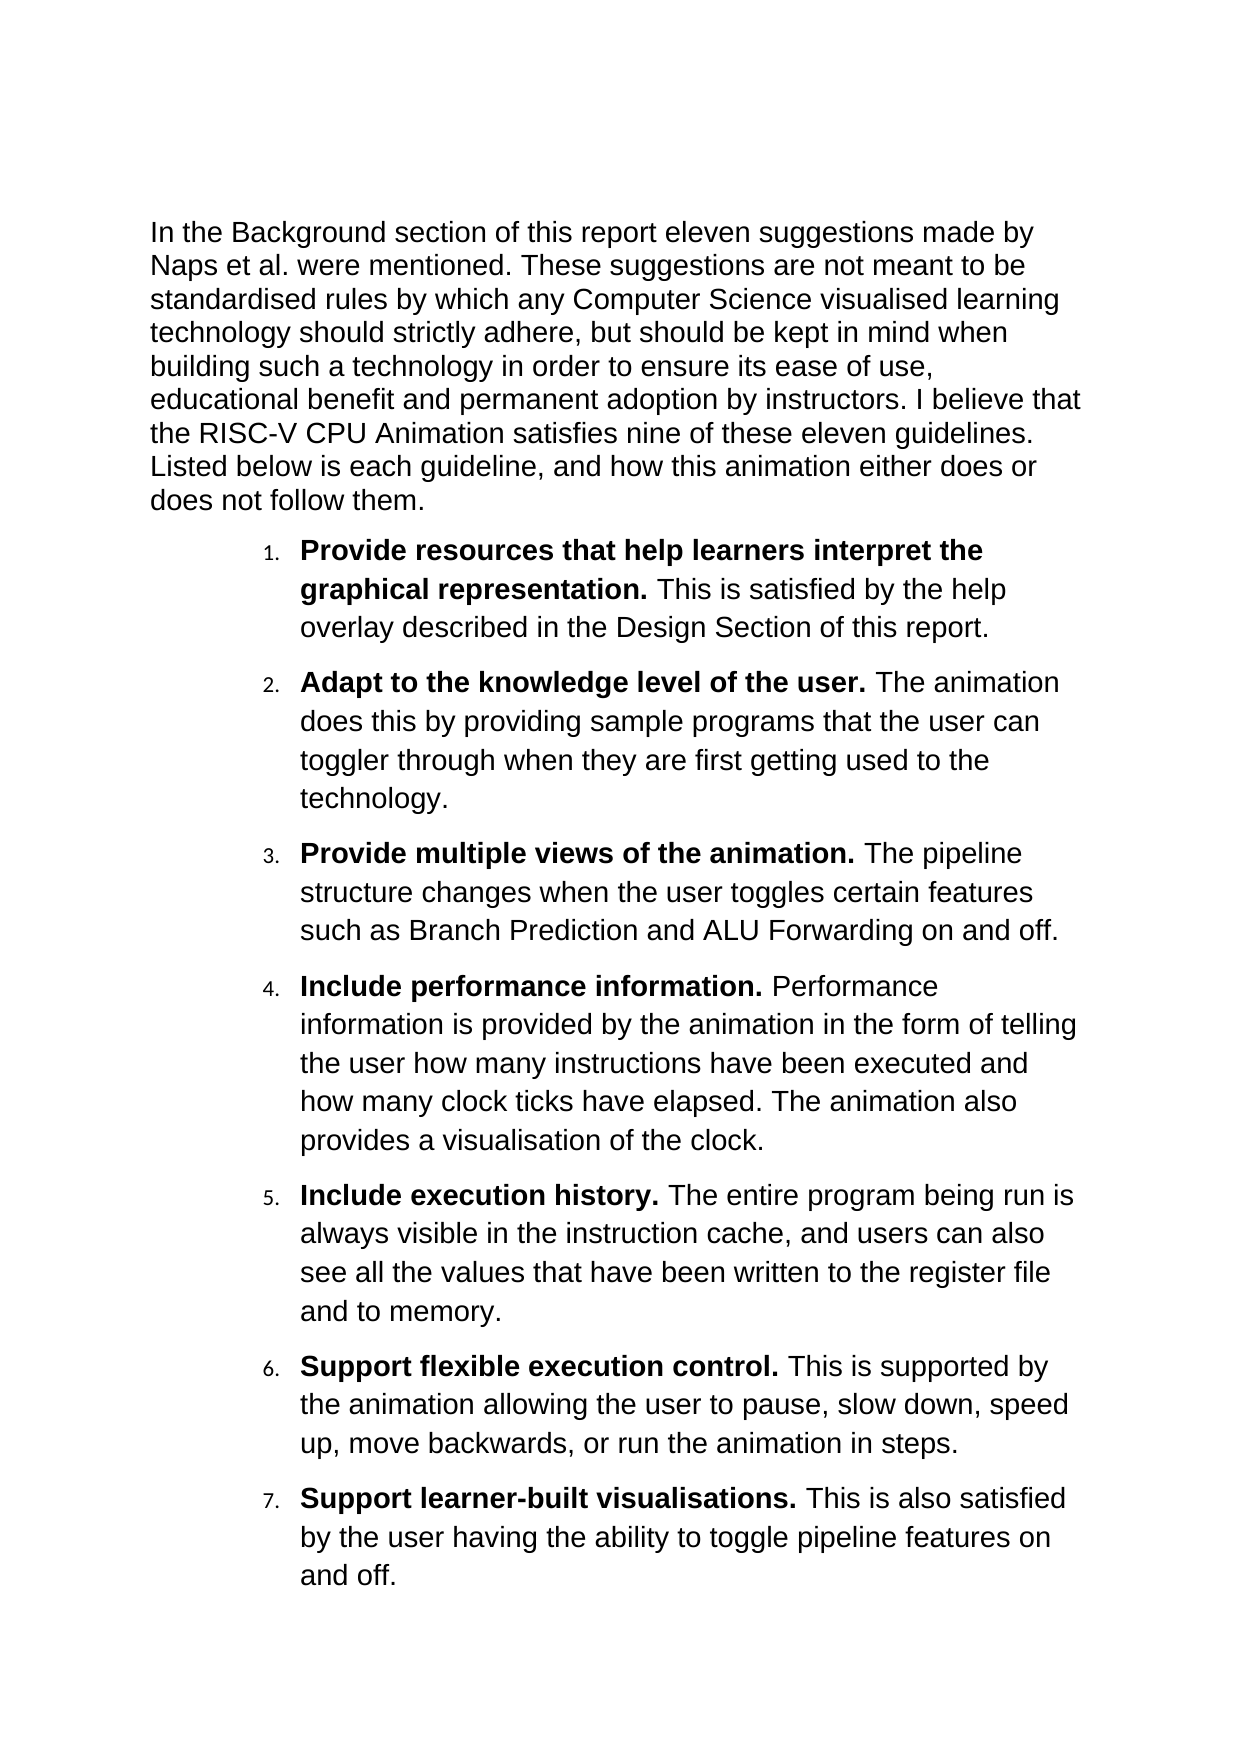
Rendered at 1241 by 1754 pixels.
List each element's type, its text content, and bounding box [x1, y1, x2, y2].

list Provide resources that help learners interpret the graphical representation. This is satisfied by the help overlay described in the Design Section of this report. [262, 533, 1090, 644]
list Include execution history. The entire program being run is always visible in the instruction cache, and users can also see all the values that have been written to the register file and to memory. [262, 1178, 1090, 1327]
list Include performance information. Performance information is provided by the animation in the form of telling the user how many instructions have been executed and how many clock ticks have elapsed. The animation also provides a visualisation of the clock. [262, 968, 1090, 1156]
list Adapt to the knowledge level of the user. The animation does this by providing sample programs that the user can toggler through when they are first getting used to the technology. [262, 665, 1090, 814]
list Support learner-built visualisations. This is also satisfied by the user having the ability to toggle pipeline features on and off. [262, 1481, 1090, 1592]
list Provide multiple views of the animation. The pipeline structure changes when the user toggles certain features such as Branch Prediction and ALU Forwarding on and off. [262, 836, 1090, 947]
text In the Background section of this report eleven suggestions made by Naps et al. were mentioned. These suggestions are not meant to be standardised rules by which any Computer Science visualised learning technology should strictly adhere, but should be kept in mind when building such a technology in order to ensure its ease of use, educational benefit and permanent adoption by instructors. I believe that the RISC-V CPU Animation satisfies nine of these eleven guidelines. Listed below is each guideline, and how this animation either does or does not follow them. [150, 214, 1090, 516]
list Support flexible execution control. This is supported by the animation allowing the user to pause, slow down, speed up, move backwards, or run the animation in steps. [262, 1349, 1090, 1459]
